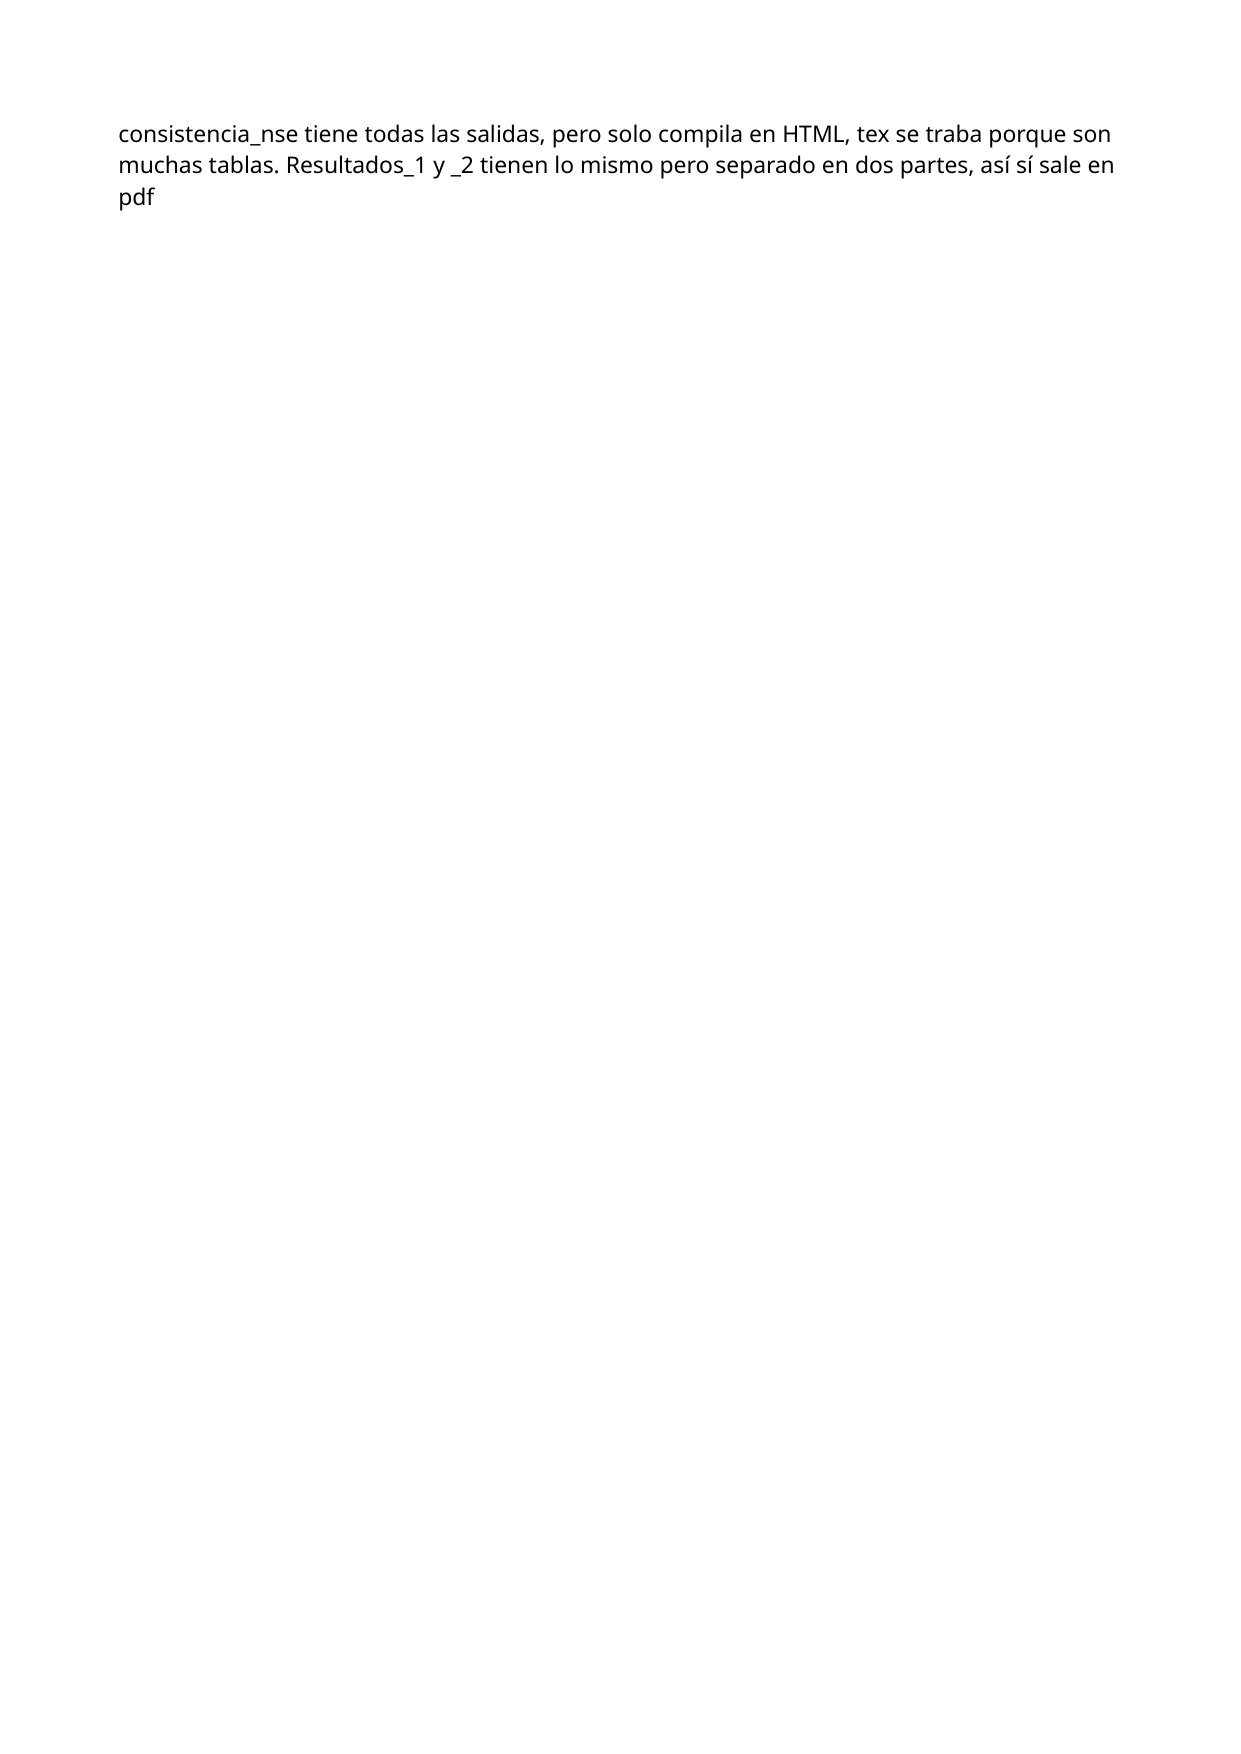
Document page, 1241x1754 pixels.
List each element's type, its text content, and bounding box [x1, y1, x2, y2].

text consistencia_nse tiene todas las salidas, pero solo compila en HTML, tex se traba porque son muchas tablas. Resultados_1 y _2 tienen lo mismo pero separado en dos partes, así sí sale en pdf [118, 118, 1122, 212]
